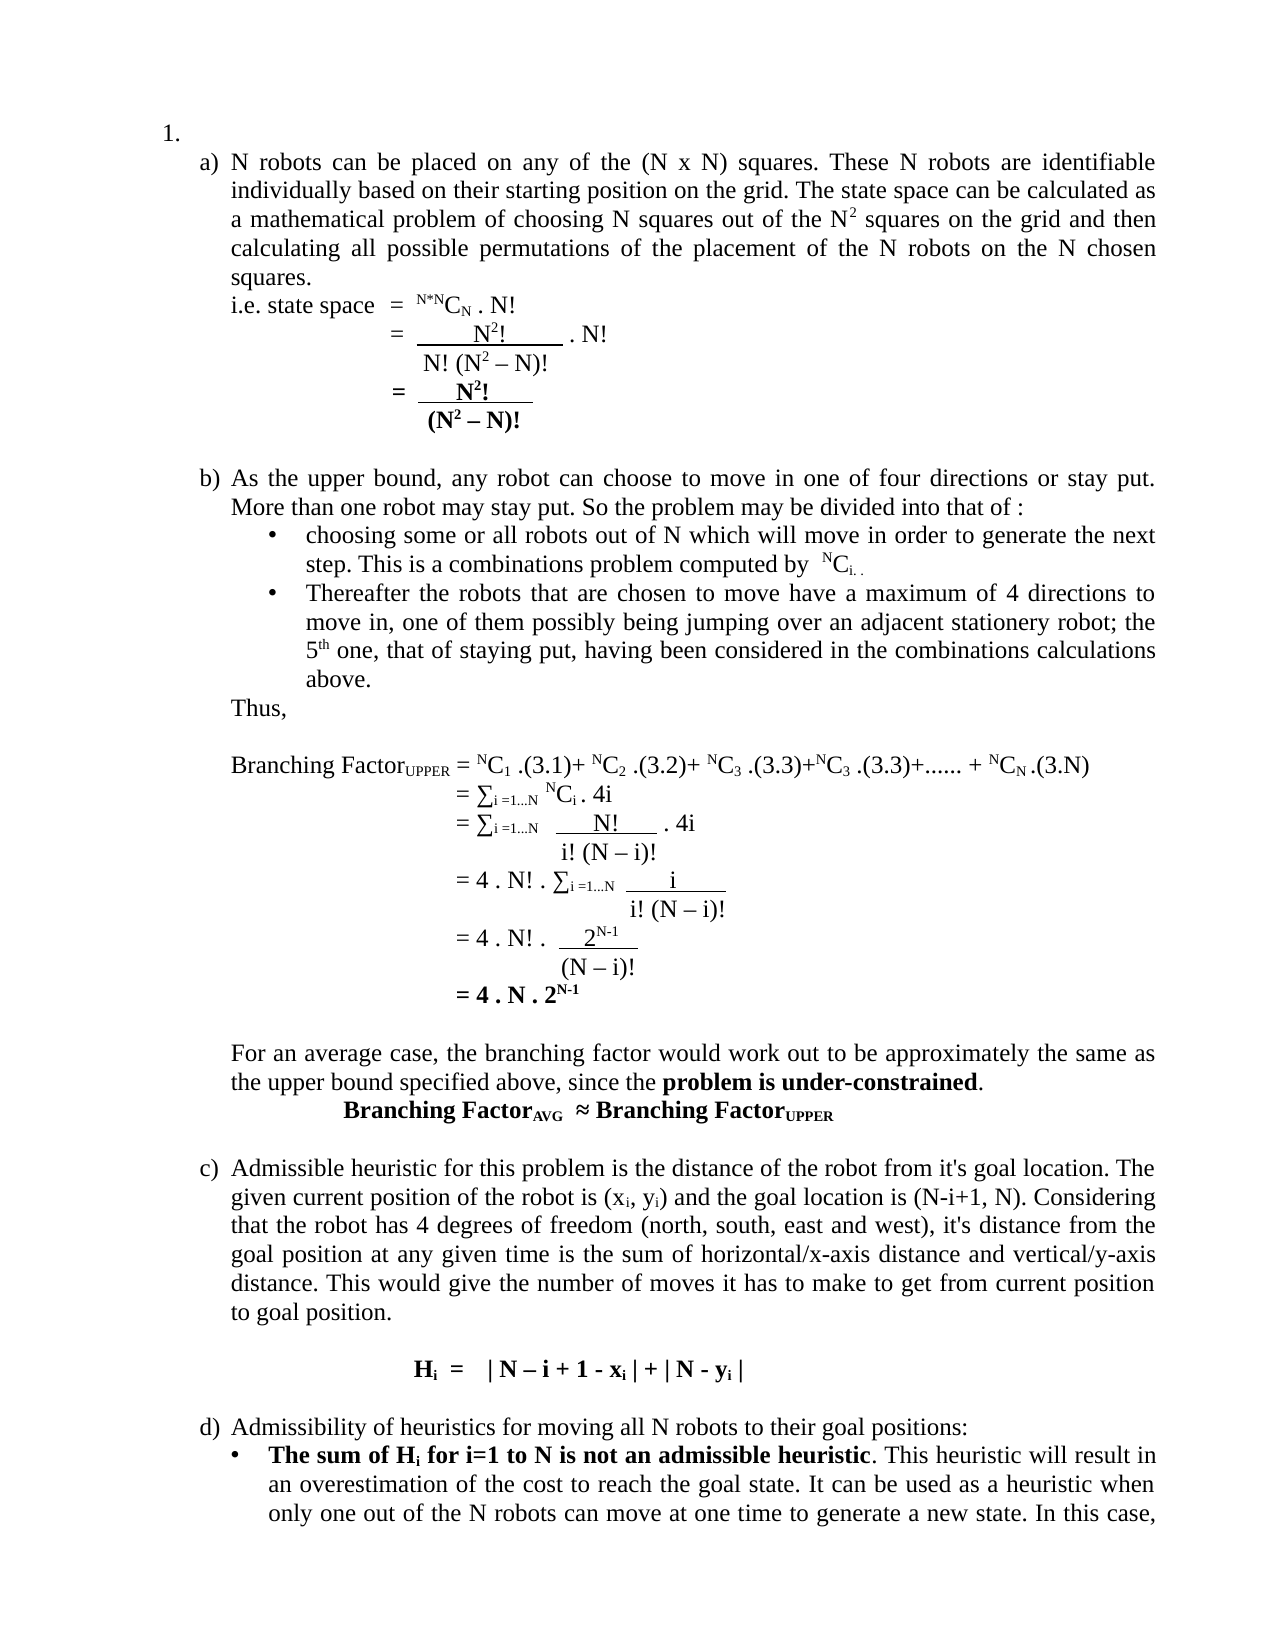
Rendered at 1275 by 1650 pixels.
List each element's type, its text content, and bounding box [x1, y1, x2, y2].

list i! (N – i)! [418, 894, 1157, 923]
list choosing some or all robots out of N which will move in order to generate the next step. This is a combinations problem computed by NCi. . [268, 521, 1157, 578]
list i.e. state space = N*NCN . N! [193, 291, 1157, 319]
list = ∑i =1...N NCi . 4i [418, 779, 1157, 808]
list Admissibility of heuristics for moving all N robots to their goal positions: [193, 1412, 1157, 1441]
text N! (N2 – N)! [348, 348, 1157, 377]
list = ∑i =1...N N! . 4i [418, 808, 1157, 837]
text = N2! [348, 377, 1157, 406]
list = 4 . N! . 2N-1 [418, 923, 1157, 952]
text (N2 – N)! [348, 406, 1157, 434]
list i! (N – i)! [418, 837, 1157, 866]
list = 4 . N . 2N-1 [418, 981, 1157, 1009]
list The sum of Hi for i=1 to N is not an admissible heuristic. This heuristic will result in an overestimation of the cost to reach the goal state. It can be used as a heuristic when only one out of the N robots can move at one time to generate a new state. In this case, [231, 1441, 1157, 1527]
list Thereafter the robots that are chosen to move have a maximum of 4 directions to move in, one of them possibly being jumping over an adjacent stationery robot; the 5th one, that of staying put, having been considered in the combinations calculations above. [268, 578, 1157, 693]
list Admissible heuristic for this problem is the distance of the robot from it's goal location. The given current position of the robot is (xi, yi) and the goal location is (N-i+1, N). Considering that the robot has 4 degrees of freedom (north, south, east and west), it's distance from the goal position at any given time is the sum of horizontal/x-axis distance and vertical/y-axis distance. This would give the number of moves it has to make to get from current position to goal position. [193, 1153, 1157, 1326]
list As the upper bound, any robot can choose to move in one of four directions or stay put. More than one robot may stay put. So the problem may be divided into that of : [193, 463, 1157, 521]
text Hi = | N – i + 1 - xi | + | N - yi | [266, 1354, 1157, 1383]
list N robots can be placed on any of the (N x N) squares. These N robots are identifiable individually based on their starting position on the grid. The state space can be calculated as a mathematical problem of choosing N squares out of the N2 squares on the grid and then calculating all possible permutations of the placement of the N robots on the N chosen squares. [193, 147, 1157, 291]
list Thus, [193, 693, 1157, 722]
list Branching FactorUPPER = NC1 .(3.1)+ NC2 .(3.2)+ NC3 .(3.3)+NC3 .(3.3)+...... + NCN .(3.N) [193, 751, 1157, 779]
list = N2! . N! [348, 319, 1157, 348]
list Branching FactorAVG ≈ Branching FactorUPPER [306, 1096, 1157, 1124]
list For an average case, the branching factor would work out to be approximately the same as the upper bound specified above, since the problem is under-constrained. [193, 1038, 1157, 1096]
list (N – i)! [418, 952, 1157, 981]
list = 4 . N! . ∑i =1...N i [418, 866, 1157, 894]
